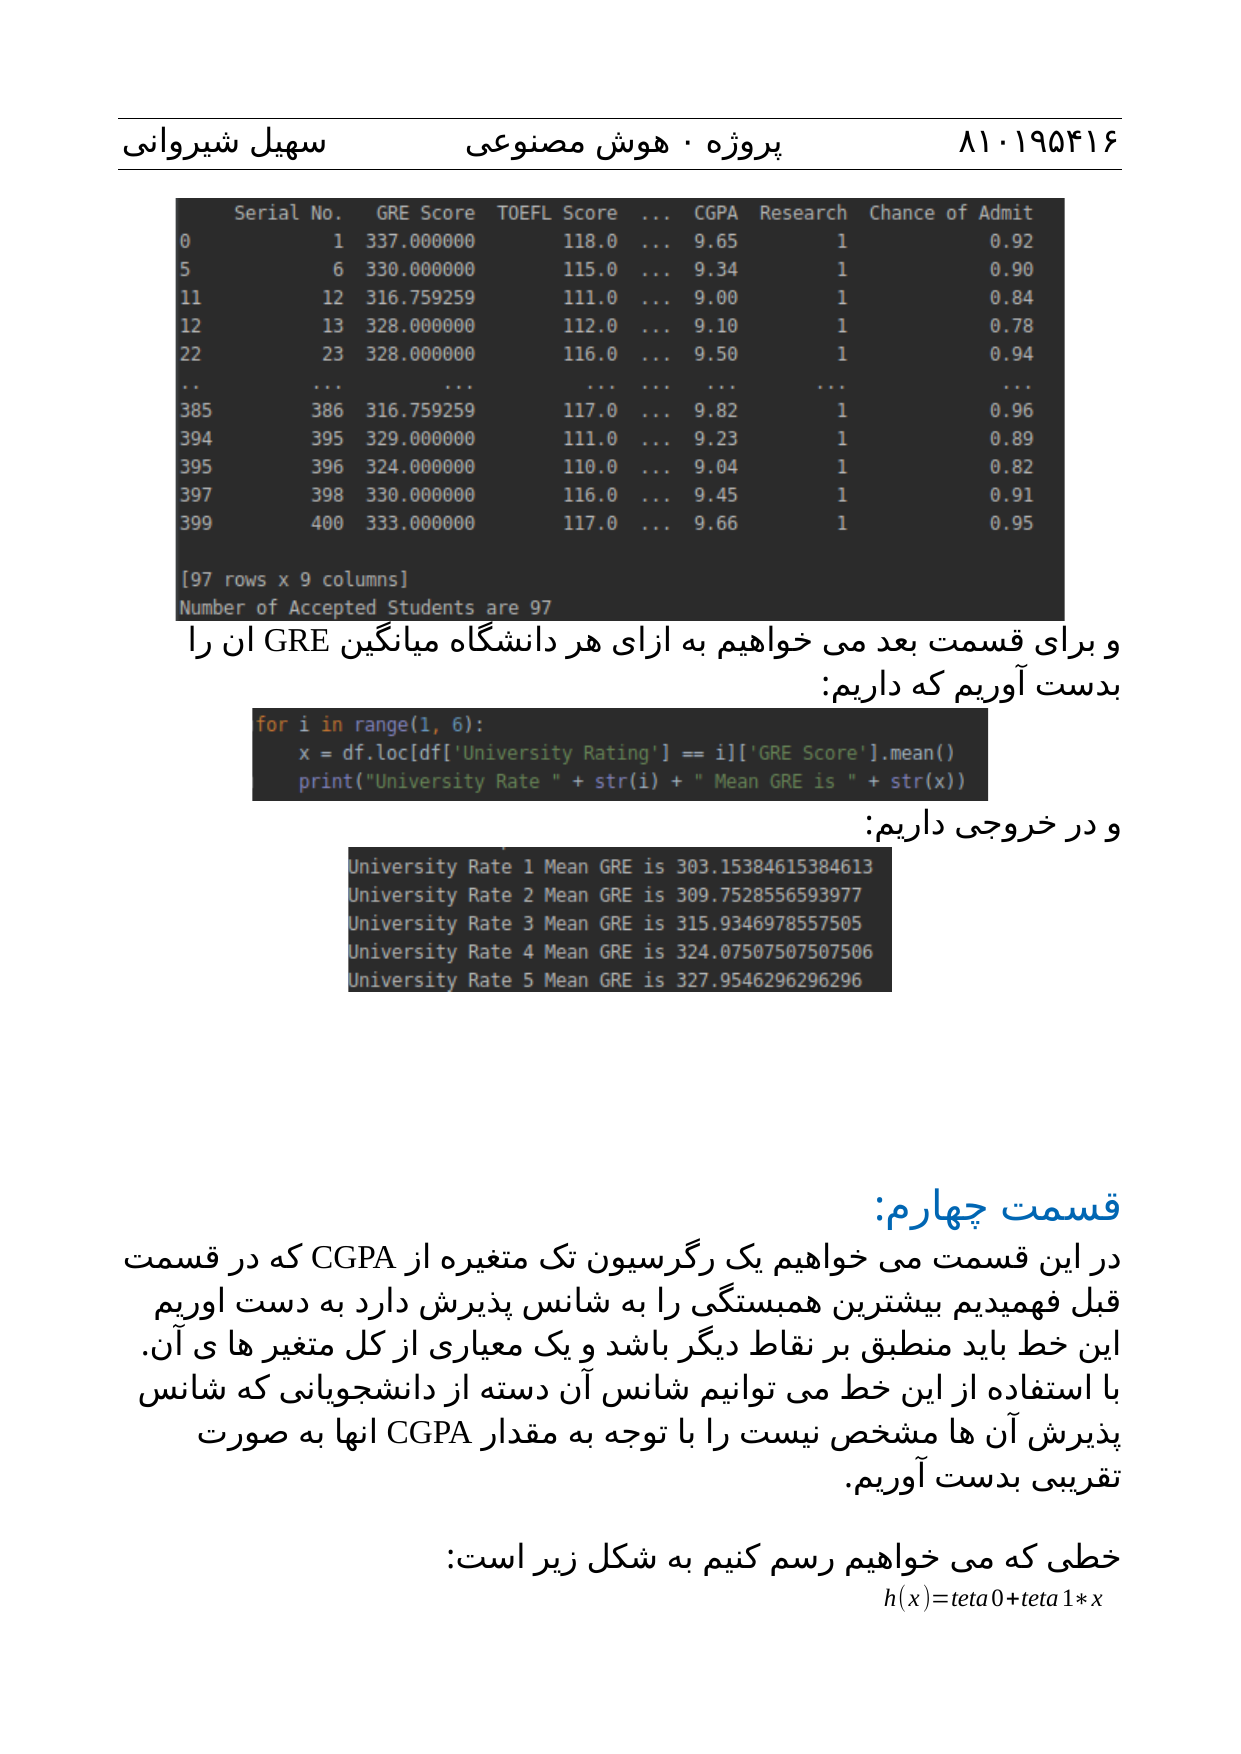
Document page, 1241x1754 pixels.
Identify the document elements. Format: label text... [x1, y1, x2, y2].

text این خط باید منطبق بر نقاط دیگر باشد و یک معیاری از کل متغیر ها ی آن. [118, 1326, 1122, 1369]
text با استفاده از این خط می توانیم شانس آن دسته از دانشجویانی که شانس پذیرش آن ها مشخص نیست را با توجه به مقدار CGPA انها به صورت تقریبی بدست آوریم. [118, 1369, 1122, 1501]
text در این قسمت می خواهیم یک رگرسیون تک متغیره از CGPA که در قسمت قبل فهمیدیم بیشترین همبستگی را به شانس پذیرش دارد به دست اوریم [118, 1238, 1122, 1326]
text و در خروجی داریم: [118, 804, 1122, 848]
picture [348, 847, 892, 992]
text خطی که می خواهیم رسم کنیم به شکل زیر است: [118, 1539, 1122, 1582]
picture [175, 198, 1065, 621]
picture [252, 708, 989, 801]
text و برای قسمت بعد می خواهیم به ازای هر دانشگاه میانگین GRE ان را بدست آوریم که داریم: [118, 198, 1122, 708]
text قسمت چهارم: [118, 1183, 1122, 1238]
